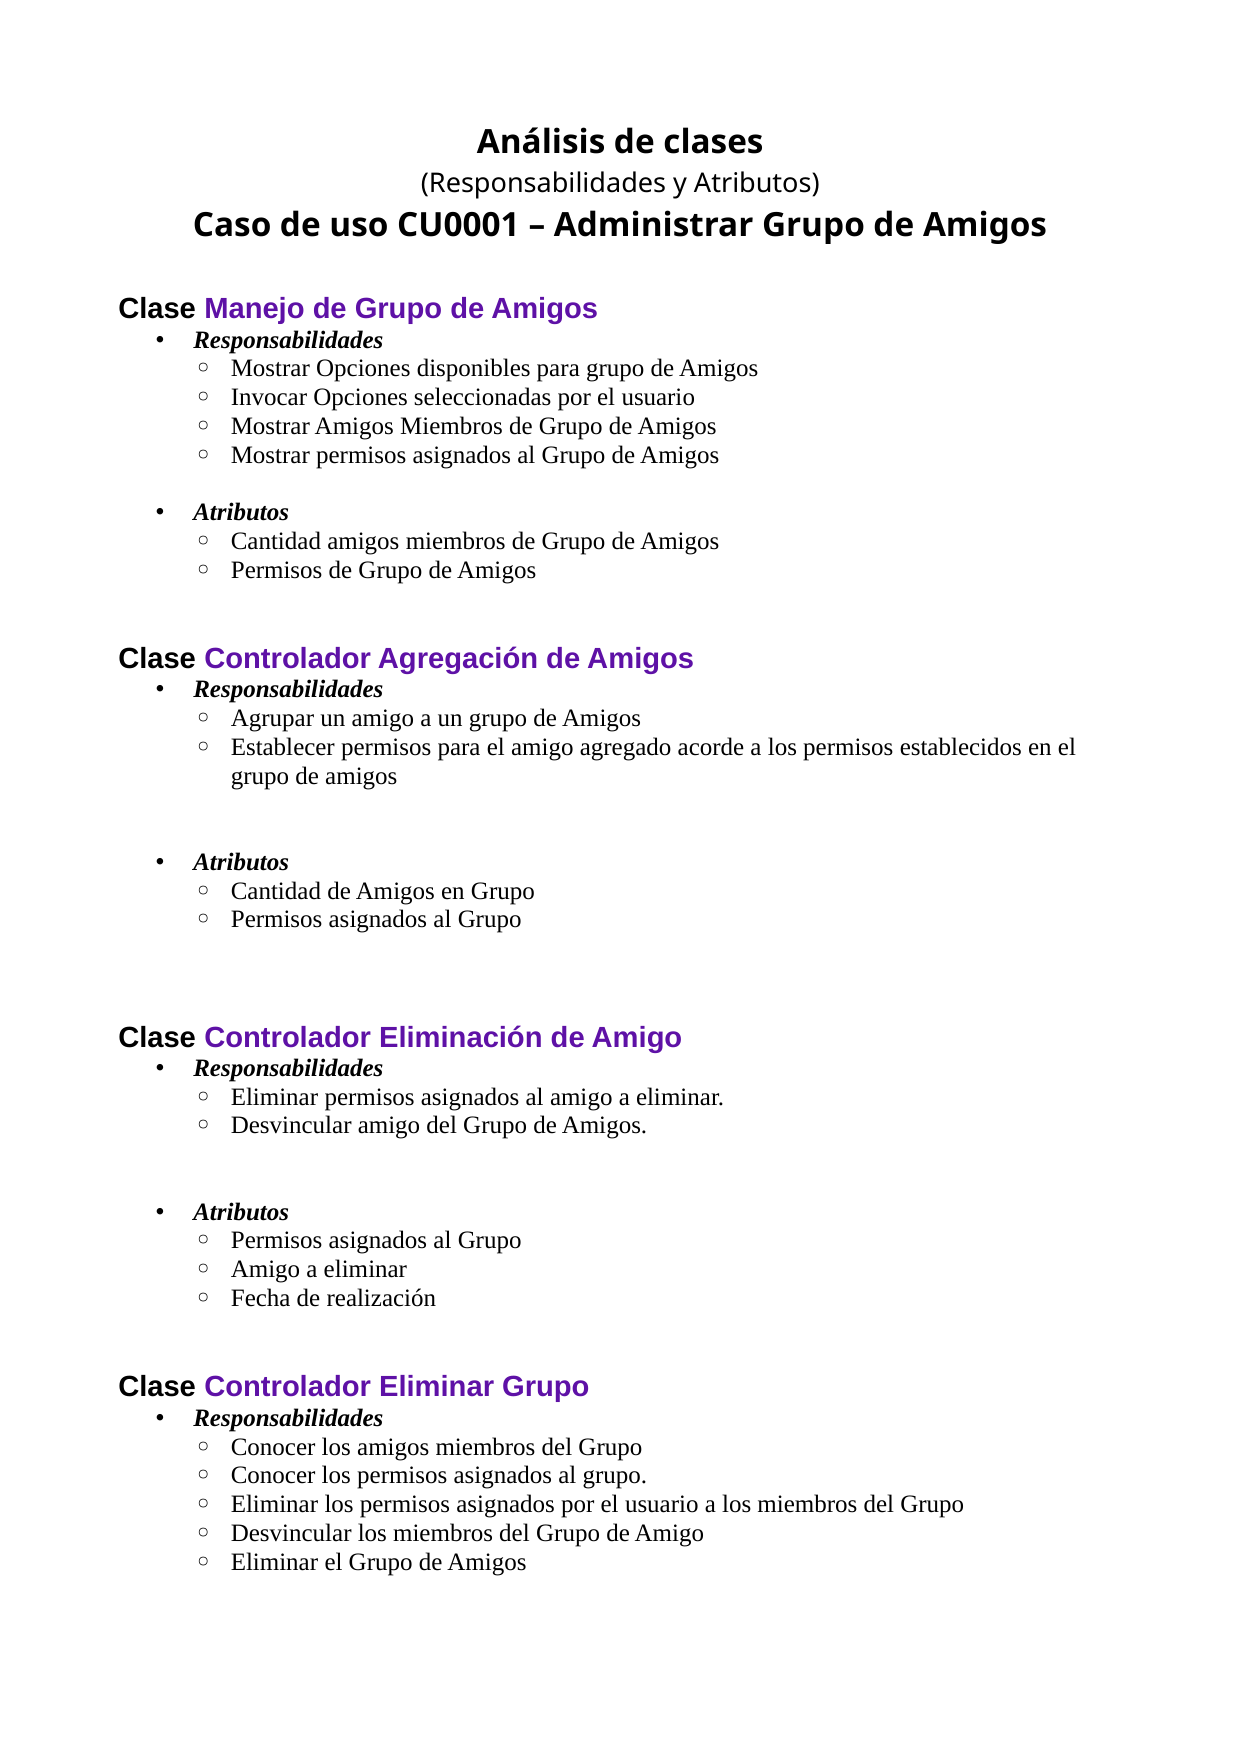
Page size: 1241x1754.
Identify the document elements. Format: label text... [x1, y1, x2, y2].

list Desvincular los miembros del Grupo de Amigo [193, 1518, 1122, 1547]
list Permisos asignados al Grupo [193, 1226, 1122, 1254]
list Invocar Opciones seleccionadas por el usuario [193, 382, 1122, 411]
list Desvincular amigo del Grupo de Amigos. [193, 1111, 1122, 1139]
text Clase Manejo de Grupo de Amigos [118, 291, 1122, 325]
list Amigo a eliminar [193, 1254, 1122, 1283]
list Fecha de realización [193, 1283, 1122, 1312]
list Responsabilidades [156, 325, 1122, 353]
text Clase Controlador Eliminar Grupo [118, 1369, 1122, 1403]
text (Responsabilidades y Atributos) [118, 163, 1122, 200]
list Responsabilidades [156, 1403, 1122, 1432]
list Permisos de Grupo de Amigos [193, 555, 1122, 583]
text Clase Controlador Agregación de Amigos [118, 641, 1122, 674]
list Permisos asignados al Grupo [193, 904, 1122, 933]
text Clase Controlador Eliminación de Amigo [118, 1019, 1122, 1053]
list Conocer los amigos miembros del Grupo [193, 1432, 1122, 1460]
list Mostrar Opciones disponibles para grupo de Amigos [193, 353, 1122, 382]
list Responsabilidades [156, 674, 1122, 703]
list Agrupar un amigo a un grupo de Amigos [193, 703, 1122, 732]
list Conocer los permisos asignados al grupo. [193, 1460, 1122, 1489]
list Atributos [156, 847, 1122, 876]
list Mostrar permisos asignados al Grupo de Amigos [193, 440, 1122, 468]
text Análisis de clases [118, 118, 1122, 163]
text Caso de uso CU0001 – Administrar Grupo de Amigos [118, 200, 1122, 246]
list Eliminar los permisos asignados por el usuario a los miembros del Grupo [193, 1489, 1122, 1518]
list Eliminar permisos asignados al amigo a eliminar. [193, 1082, 1122, 1111]
list Eliminar el Grupo de Amigos [193, 1547, 1122, 1575]
list Cantidad amigos miembros de Grupo de Amigos [193, 526, 1122, 555]
list Mostrar Amigos Miembros de Grupo de Amigos [193, 411, 1122, 440]
list Cantidad de Amigos en Grupo [193, 876, 1122, 904]
list Atributos [156, 1197, 1122, 1226]
list Atributos [156, 497, 1122, 526]
list Establecer permisos para el amigo agregado acorde a los permisos establecidos en el grupo de amigos [193, 732, 1122, 789]
list Responsabilidades [156, 1053, 1122, 1082]
